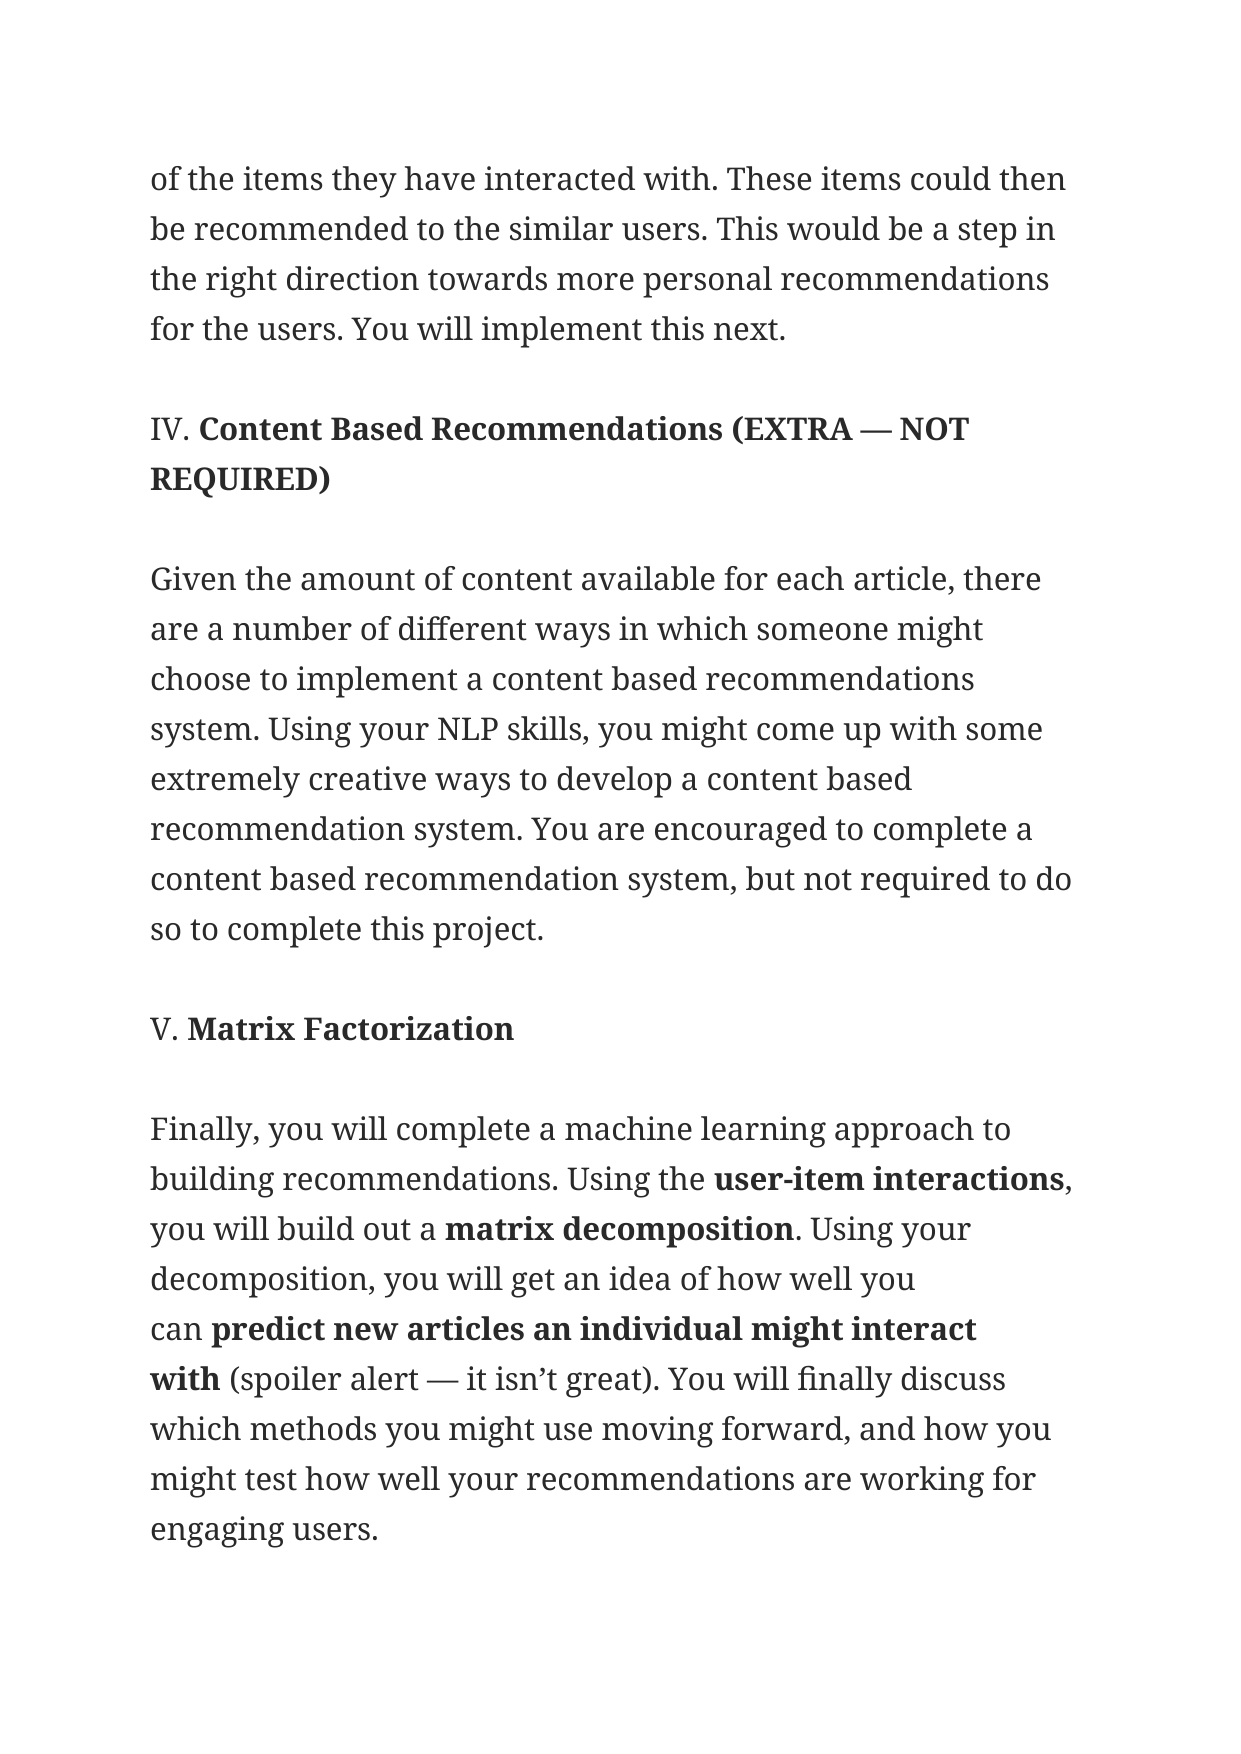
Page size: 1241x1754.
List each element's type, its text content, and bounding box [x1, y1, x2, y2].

text Finally, you will complete a machine learning approach to building recommendations. Using the user-item interactions, you will build out a matrix decomposition. Using your decomposition, you will get an idea of how well you can predict new articles an individual might interact with (spoiler alert — it isn’t great). You will finally discuss which methods you might use moving forward, and how you might test how well your recommendations are working for engaging users. [150, 1100, 1090, 1550]
text Given the amount of content available for each article, there are a number of different ways in which someone might choose to implement a content based recommendations system. Using your NLP skills, you might come up with some extremely creative ways to develop a content based recommendation system. You are encouraged to complete a content based recommendation system, but not required to do so to complete this project. [150, 550, 1090, 950]
text of the items they have interacted with. These items could then be recommended to the similar users. This would be a step in the right direction towards more personal recommendations for the users. You will implement this next. [150, 150, 1090, 350]
text IV. Content Based Recommendations (EXTRA — NOT REQUIRED) [150, 400, 1090, 500]
text V. Matrix Factorization [150, 1000, 1090, 1050]
